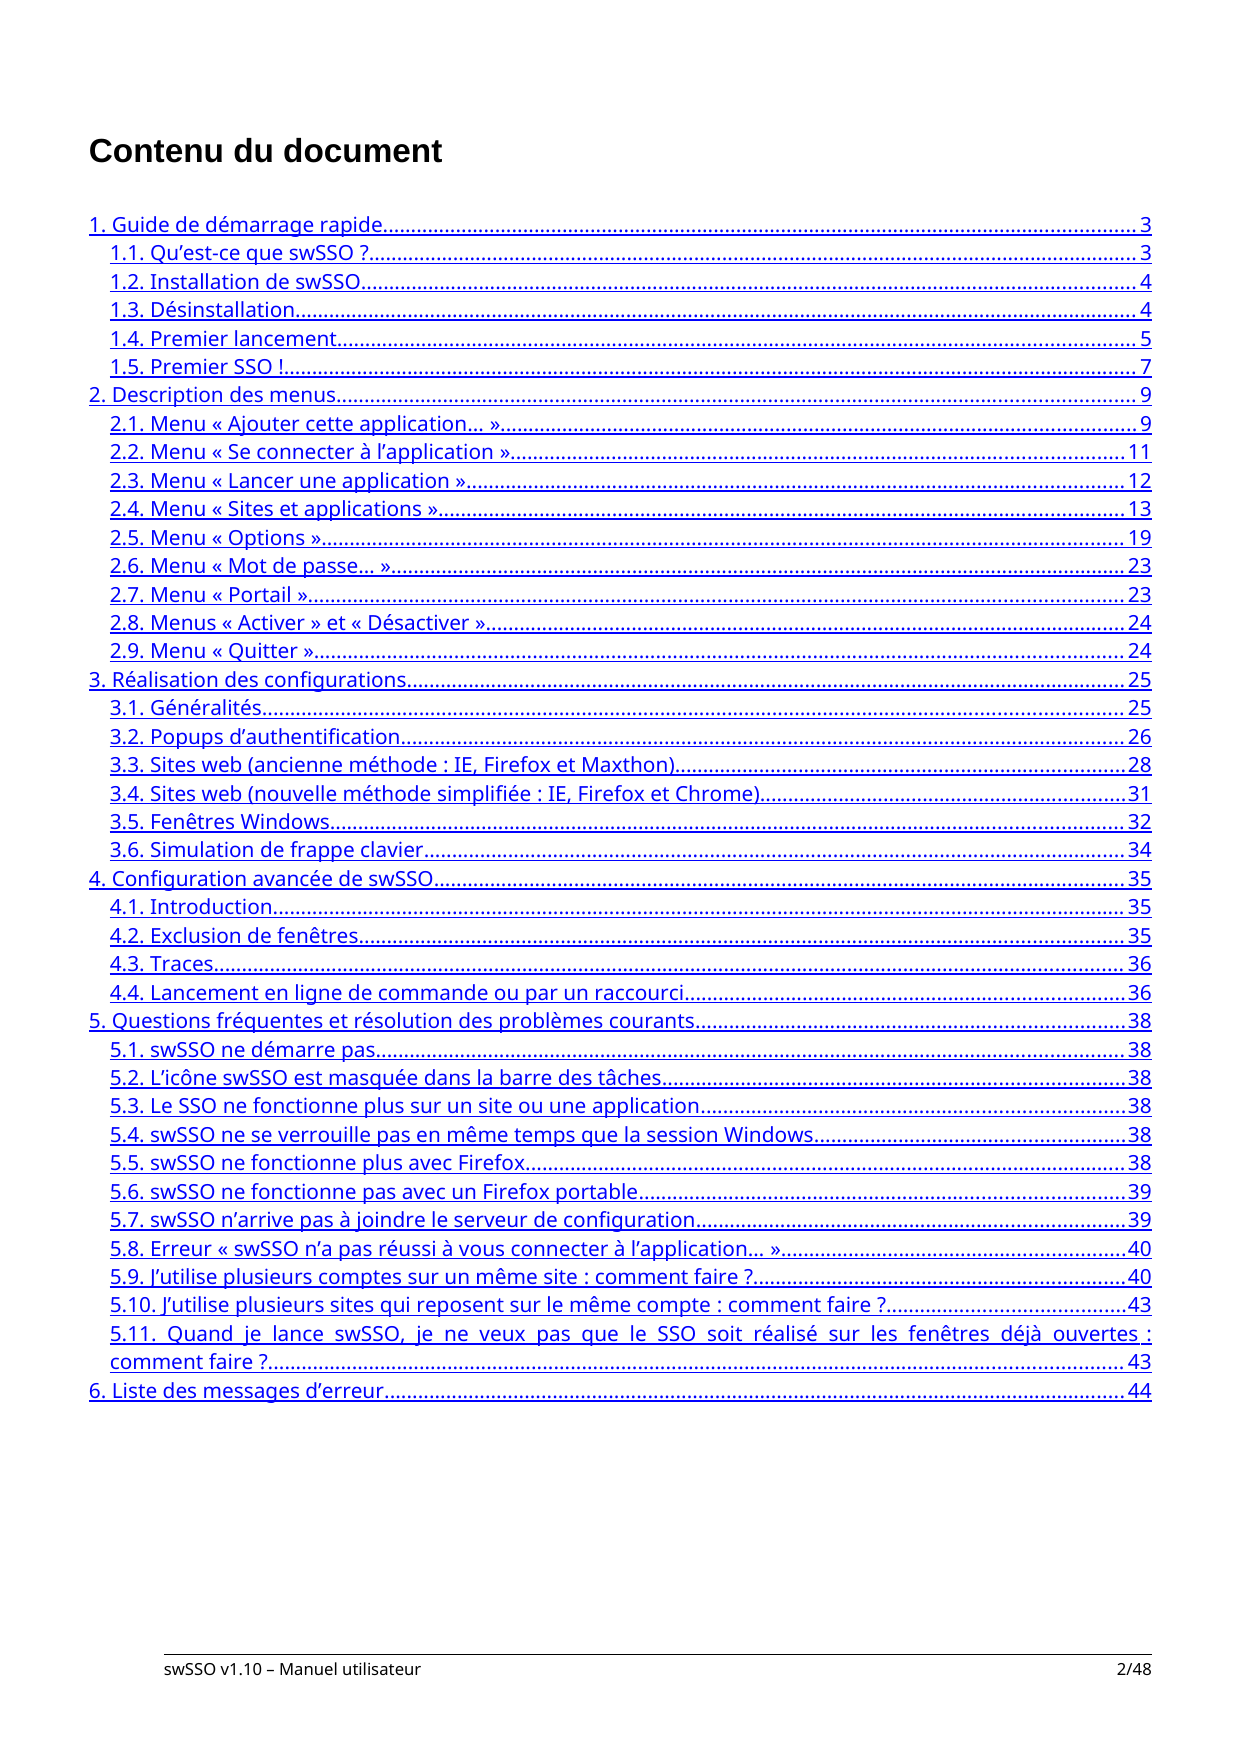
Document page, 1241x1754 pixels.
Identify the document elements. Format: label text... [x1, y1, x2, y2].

text 4.4. Lancement en ligne de commande ou par un raccourci 36 [109, 978, 1152, 1002]
text [109, 633, 1152, 637]
text 2.8. Menus « Activer » et « Désactiver » 24 [109, 608, 1152, 632]
text [109, 775, 1152, 779]
text 3.4. Sites web (nouvelle méthode simplifiée : IE, Firefox et Chrome) 31 [109, 779, 1152, 803]
text [109, 1287, 1152, 1291]
text 5.6. swSSO ne fonctionne pas avec un Firefox portable 39 [109, 1177, 1152, 1201]
text [109, 576, 1152, 580]
text 5.8. Erreur « swSSO n’a pas réussi à vous connecter à l’application… » 40 [109, 1234, 1152, 1258]
text 3.6. Simulation de frappe clavier 34 [109, 836, 1152, 860]
text 4.3. Traces 36 [109, 949, 1152, 973]
text 5.3. Le SSO ne fonctionne plus sur un site ou une application 38 [109, 1092, 1152, 1116]
text 2.3. Menu « Lancer une application » 12 [109, 466, 1152, 490]
text 1.4. Premier lancement 5 [109, 324, 1152, 348]
text 5.4. swSSO ne se verrouille pas en même temps que la session Windows 38 [109, 1120, 1152, 1144]
text 1. Guide de démarrage rapide 3 [89, 210, 1152, 234]
text [109, 377, 1152, 381]
text 3.3. Sites web (ancienne méthode : IE, Firefox et Maxthon) 28 [109, 750, 1152, 774]
text 5.1. swSSO ne démarre pas 38 [109, 1035, 1152, 1059]
text 2. Description des menus 9 [89, 381, 1152, 405]
text [109, 1088, 1152, 1092]
text 5.5. swSSO ne fonctionne plus avec Firefox 38 [109, 1148, 1152, 1173]
text 1.2. Installation de swSSO 4 [109, 267, 1152, 291]
text 2.6. Menu « Mot de passe… » 23 [109, 551, 1152, 575]
text 4.1. Introduction 35 [109, 892, 1152, 917]
text 2.2. Menu « Se connecter à l’application » 11 [109, 437, 1152, 462]
text [109, 519, 1152, 523]
text 6. Liste des messages d’erreur 44 [89, 1376, 1152, 1400]
text 4. Configuration avancée de swSSO 35 [89, 864, 1152, 888]
text 3.5. Fenêtres Windows 32 [109, 807, 1152, 831]
text 1.1. Qu’est-ce que swSSO ? 3 [109, 238, 1152, 263]
text 3.1. Généralités 25 [109, 693, 1152, 718]
text 1.5. Premier SSO ! 7 [109, 352, 1152, 376]
text Contenu du document [89, 131, 1152, 169]
text 5.11. Quand je lance swSSO, je ne veux pas que le SSO soit réalisé sur les fenêtres déjà ouvertes : comment faire ? 43 [109, 1344, 1152, 1372]
text 5.11. Quand je lance swSSO, je ne veux pas que le SSO soit réalisé sur les fenêtres déjà ouvertes : comment faire ? 43 [109, 1319, 1152, 1343]
text 5. Questions fréquentes et résolution des problèmes courants 38 [89, 1006, 1152, 1030]
text 5.10. J’utilise plusieurs sites qui reposent sur le même compte : comment faire ? 43 [109, 1291, 1152, 1315]
text 2.1. Menu « Ajouter cette application... » 9 [109, 409, 1152, 433]
text 5.7. swSSO n’arrive pas à joindre le serveur de configuration 39 [109, 1205, 1152, 1229]
text 4.2. Exclusion de fenêtres 35 [109, 921, 1152, 945]
text 2.7. Menu « Portail » 23 [109, 580, 1152, 604]
text 5.9. J’utilise plusieurs comptes sur un même site : comment faire ? 40 [109, 1262, 1152, 1286]
text 5.2. L’icône swSSO est masquée dans la barre des tâches 38 [109, 1063, 1152, 1087]
text 3.2. Popups d’authentification 26 [109, 722, 1152, 746]
text [109, 320, 1152, 324]
text 2.9. Menu « Quitter » 24 [109, 637, 1152, 661]
text 2.5. Menu « Options » 19 [109, 523, 1152, 547]
text 2.4. Menu « Sites et applications » 13 [109, 494, 1152, 518]
text [109, 832, 1152, 836]
text [109, 1230, 1152, 1234]
text [109, 974, 1152, 978]
text 3. Réalisation des configurations 25 [89, 665, 1152, 689]
text 1.3. Désinstallation 4 [109, 295, 1152, 319]
